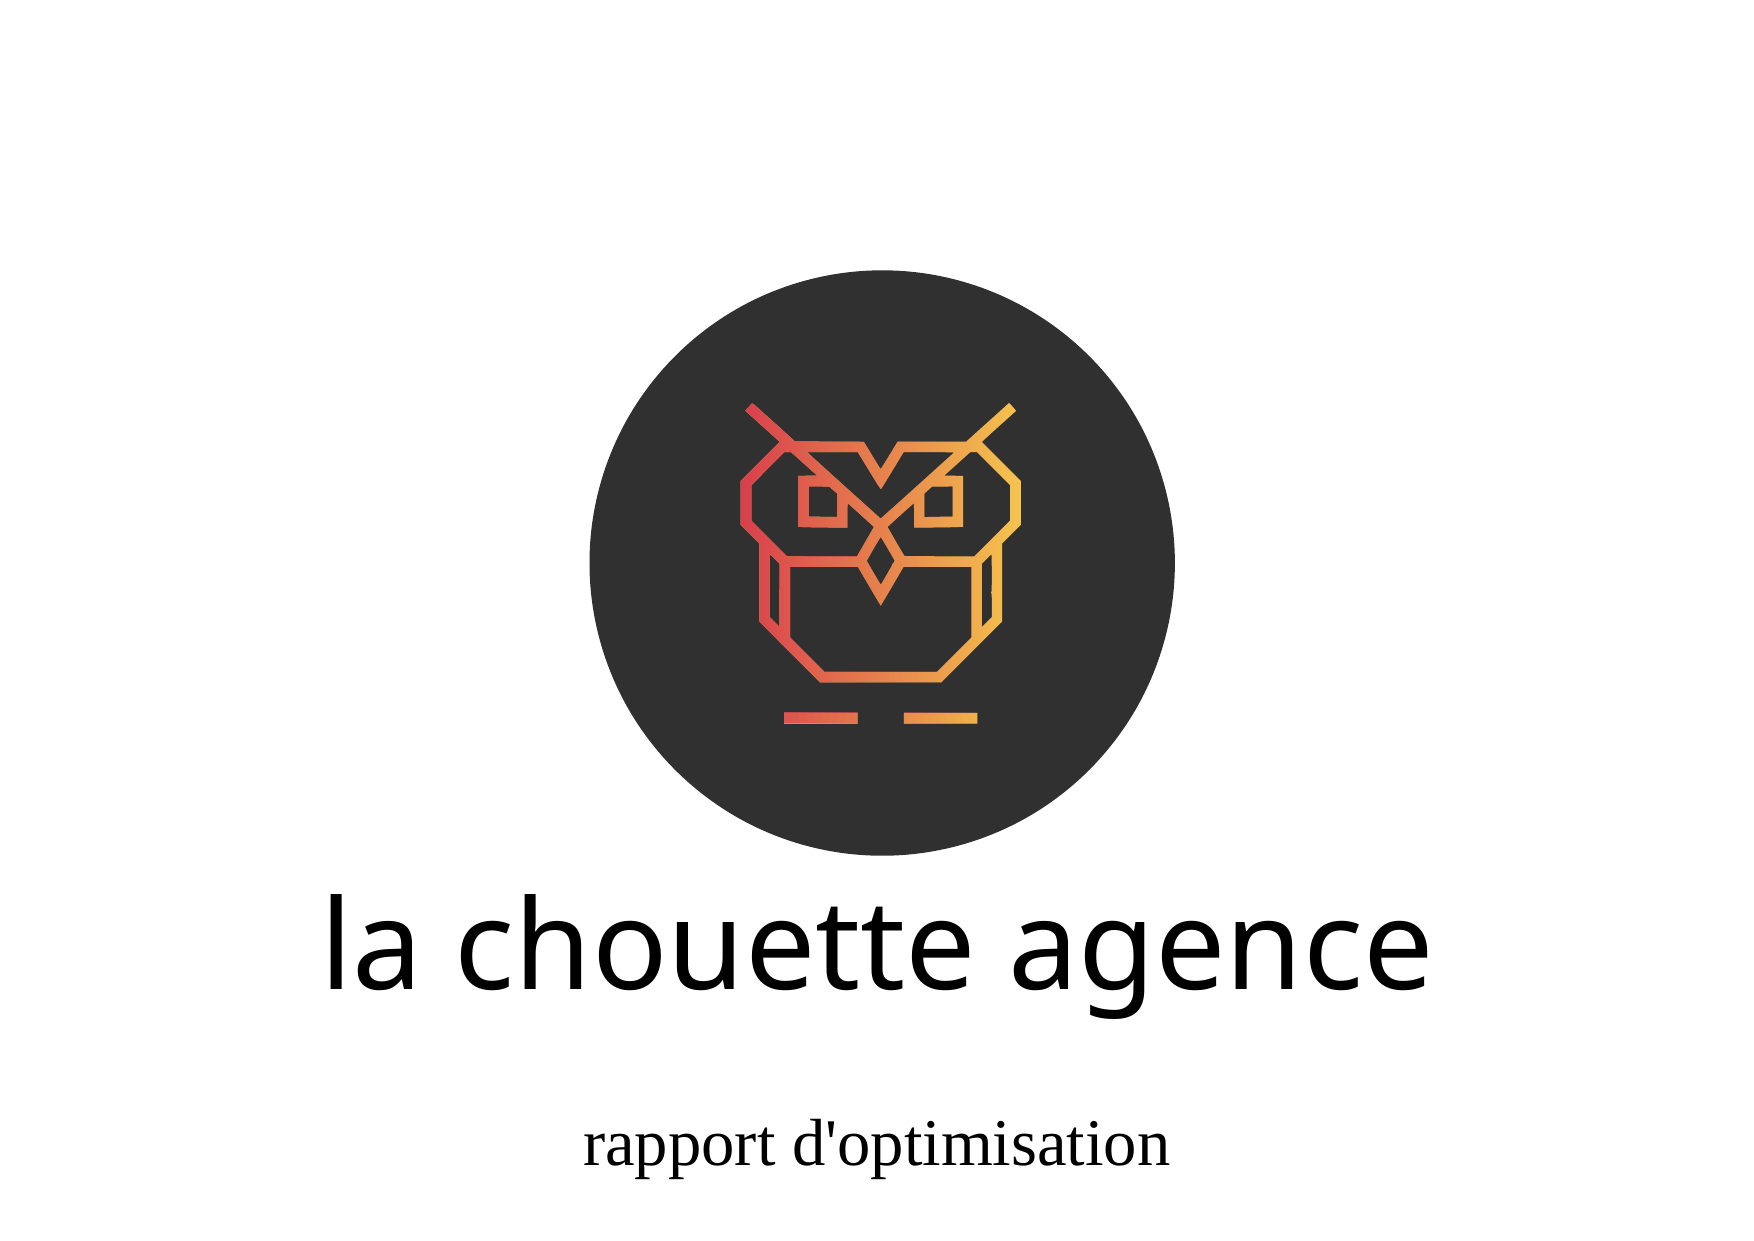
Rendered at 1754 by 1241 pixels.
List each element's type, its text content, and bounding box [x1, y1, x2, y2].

text rapport d'optimisation [18, 1103, 1736, 1179]
text la chouette agence [18, 123, 1736, 1026]
